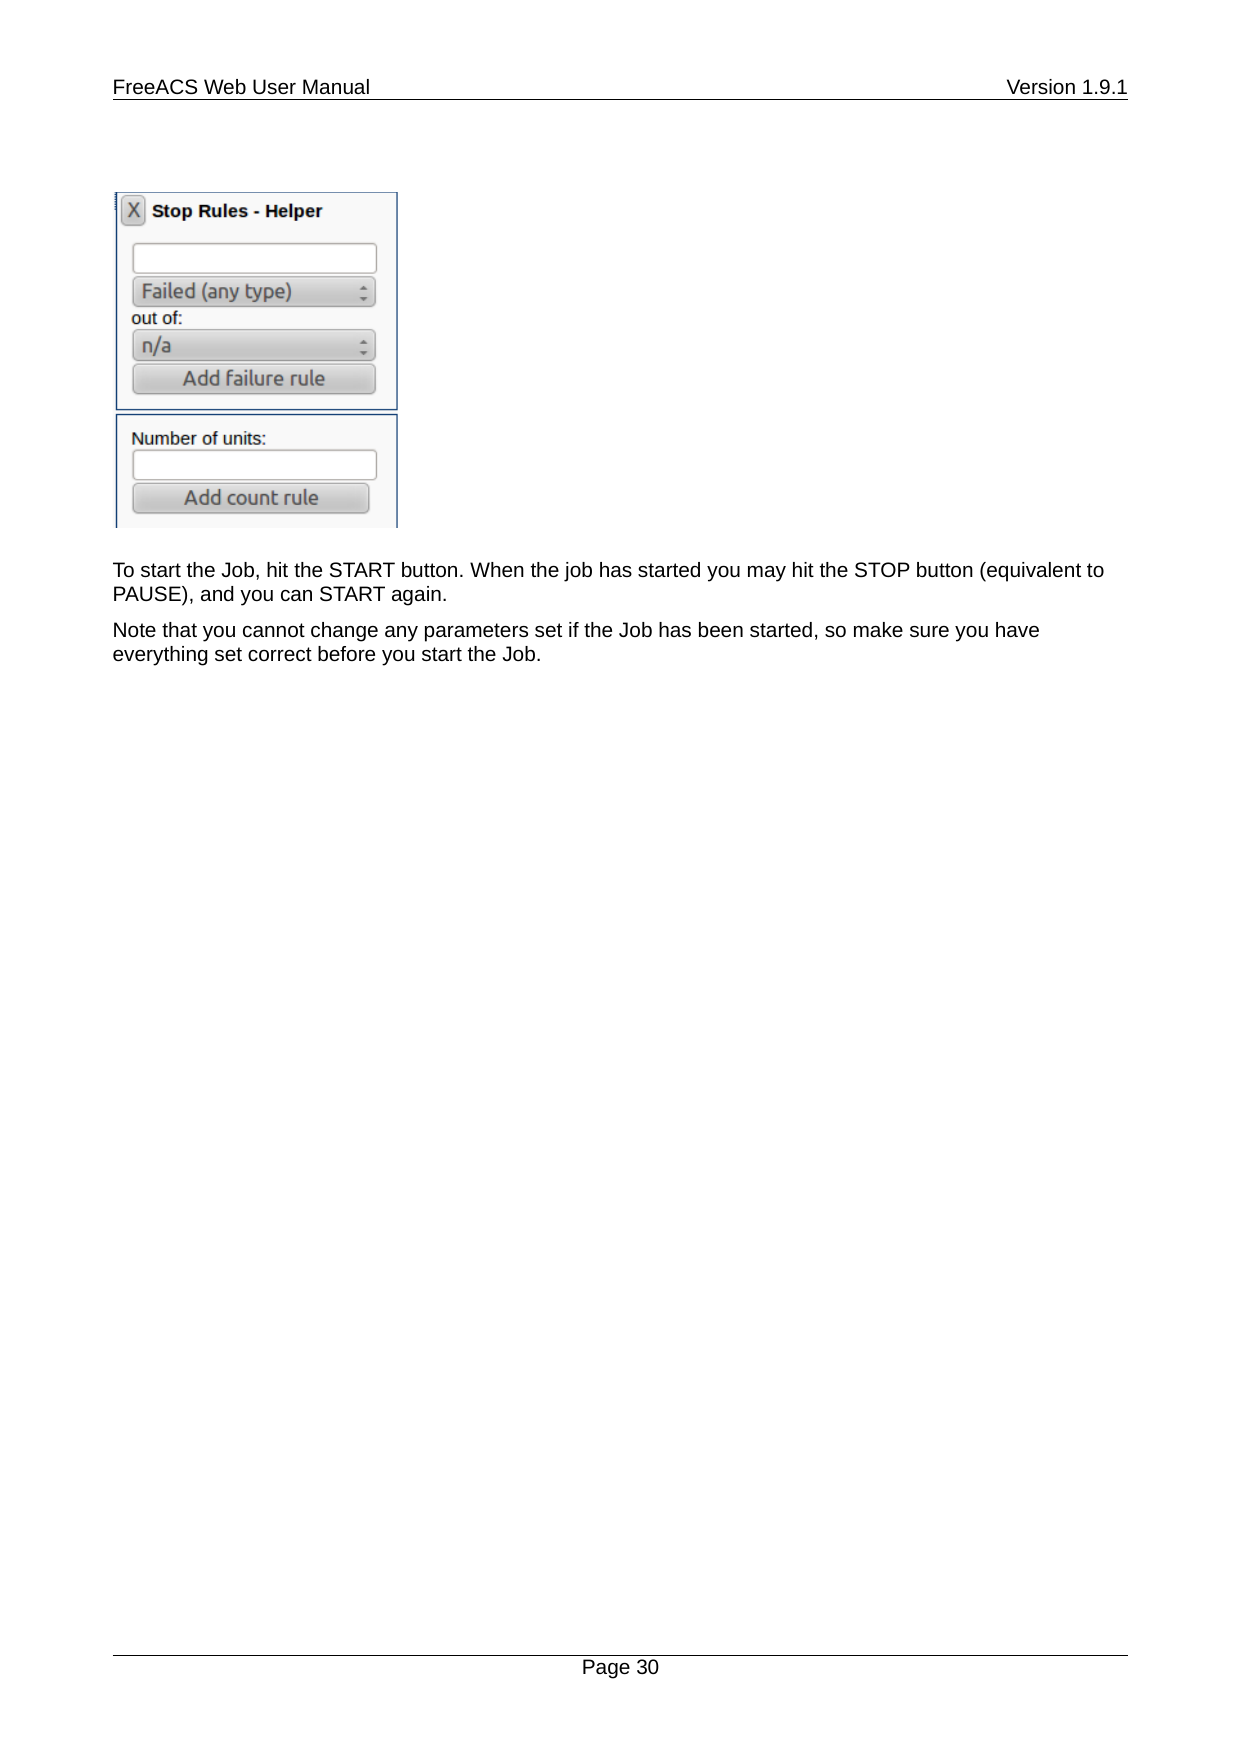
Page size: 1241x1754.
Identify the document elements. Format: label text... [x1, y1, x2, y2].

text Note that you cannot change any parameters set if the Job has been started, so make sure you have everything set correct before you start the Job. [112, 618, 1128, 666]
picture [112, 192, 403, 528]
